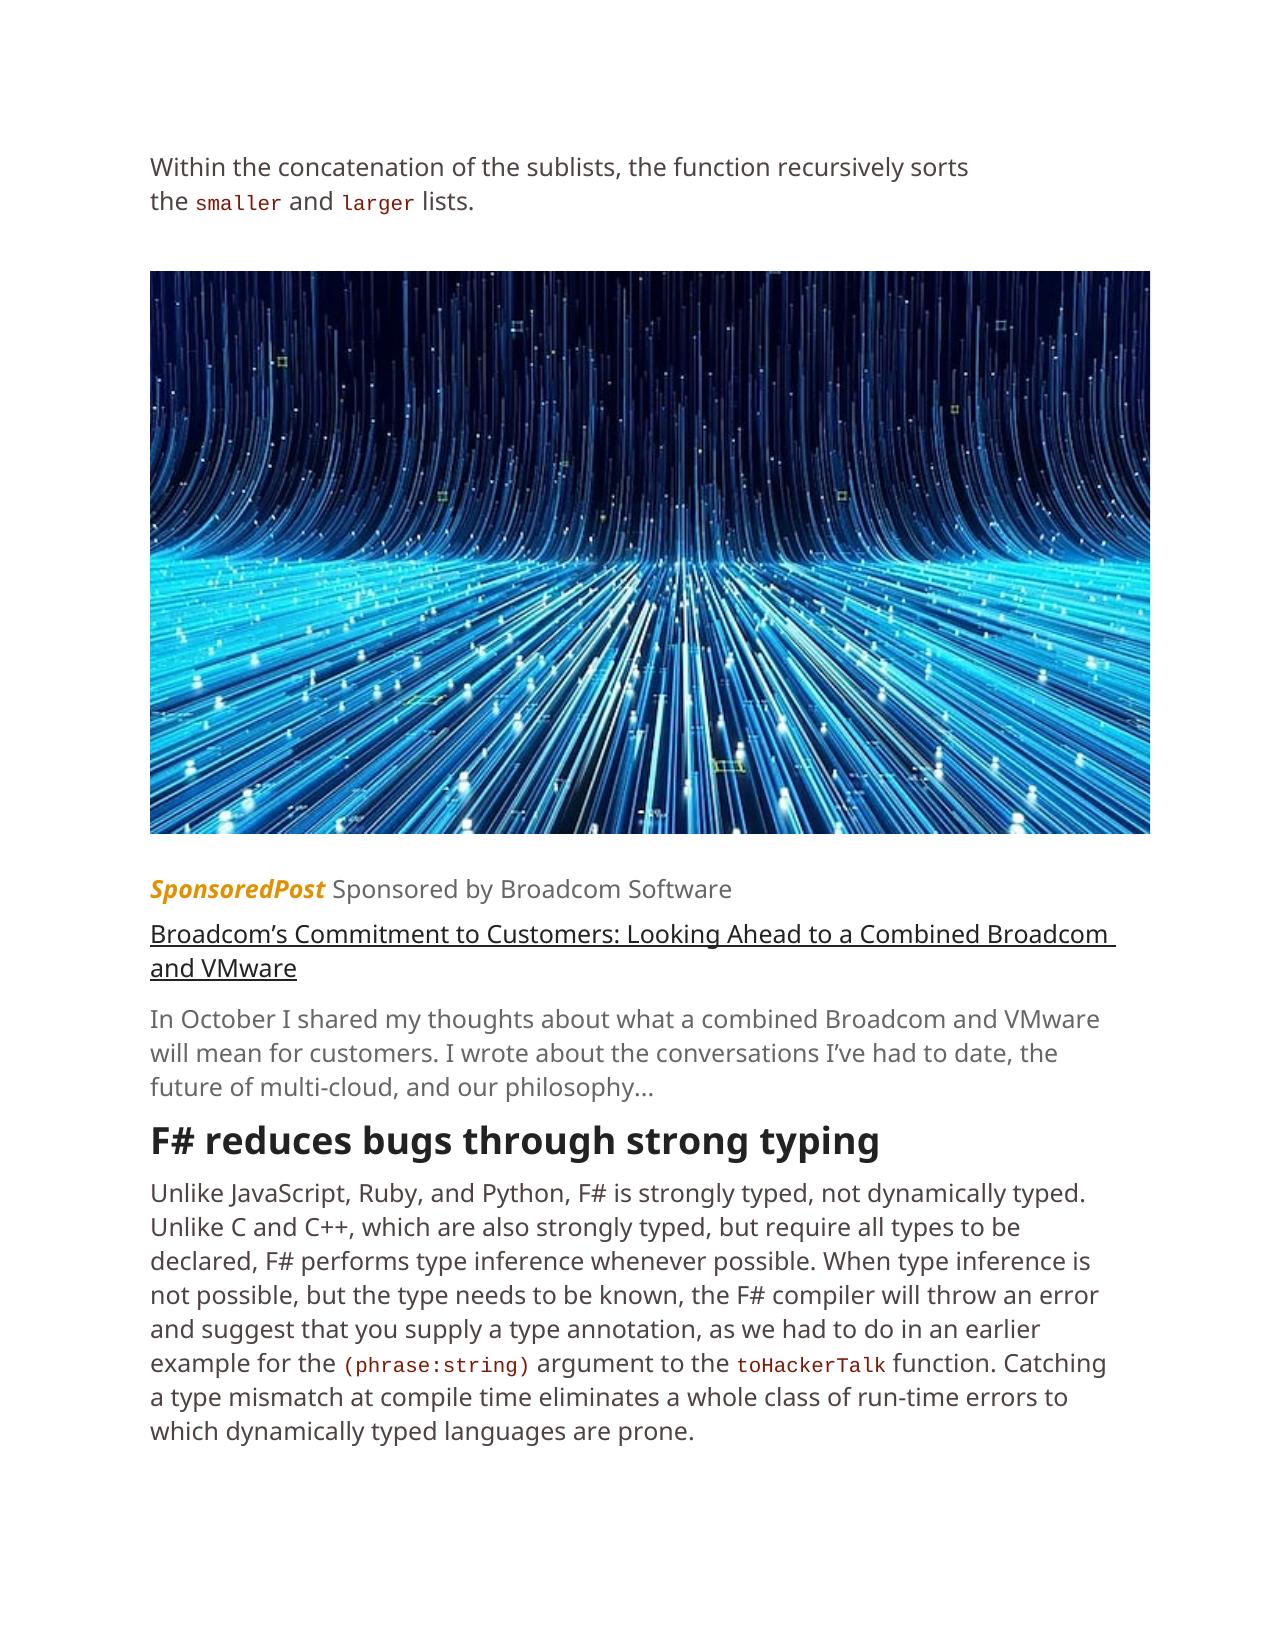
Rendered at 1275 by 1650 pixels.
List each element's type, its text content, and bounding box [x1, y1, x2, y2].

text SponsoredPost Sponsored by Broadcom Software [150, 872, 1125, 906]
subtitle F# reduces bugs through strong typing [150, 1114, 1125, 1165]
text In October I shared my thoughts about what a combined Broadcom and VMware will mean for customers. I wrote about the conversations I’ve had to date, the future of multi-cloud, and our philosophy... [150, 1001, 1125, 1103]
text Within the concatenation of the sublists, the function recursively sorts the smaller and larger lists. [150, 150, 1125, 218]
text Unlike JavaScript, Ruby, and Python, F# is strongly typed, not dynamically typed. Unlike C and C++, which are also strongly typed, but require all types to be declared, F# performs type inference whenever possible. When type inference is not possible, but the type needs to be known, the F# compiler will throw an error and suggest that you supply a type annotation, as we had to do in an earlier example for the (phrase:string) argument to the toHackerTalk function. Catching a type mismatch at compile time eliminates a whole class of run-time errors to which dynamically typed languages are prone. [150, 1175, 1125, 1448]
text Broadcom’s Commitment to Customers: Looking Ahead to a Combined Broadcom and VMware [150, 917, 1125, 985]
